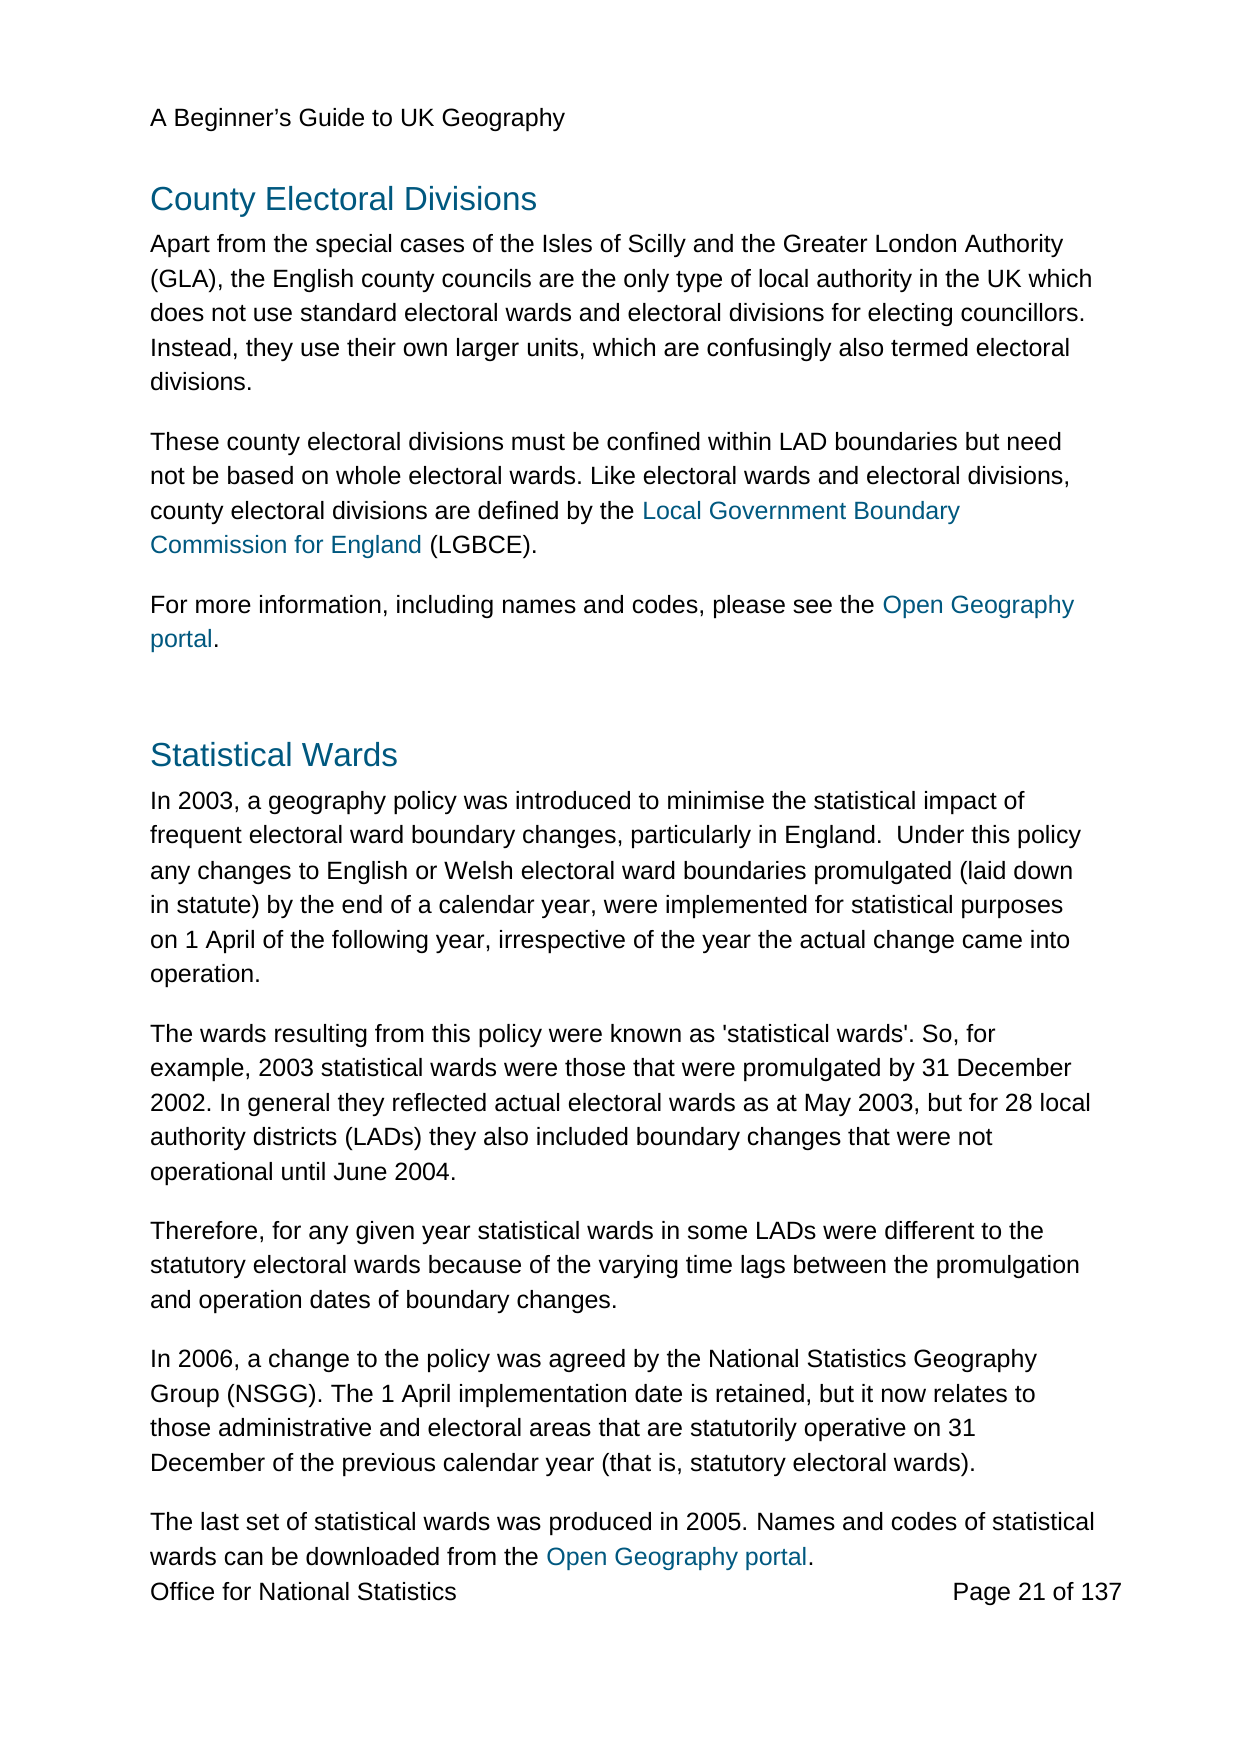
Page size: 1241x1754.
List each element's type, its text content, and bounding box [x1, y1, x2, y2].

text The wards resulting from this policy were known as 'statistical wards'. So, for example, 2003 statistical wards were those that were promulgated by 31 December 2002. In general they reflected actual electoral wards as at May 2003, but for 28 local authority districts (LADs) they also included boundary changes that were not operational until June 2004. [150, 1018, 1095, 1185]
text The last set of statistical wards was produced in 2005. Names and codes of statistical wards can be downloaded from the Open Geography portal. [150, 1507, 1095, 1571]
subtitle County Electoral Divisions [150, 178, 1095, 217]
text In 2006, a change to the policy was agreed by the National Statistics Geography Group (NSGG). The 1 April implementation date is retained, but it now relates to those administrative and electoral areas that are statutorily operative on 31 December of the previous calendar year (that is, statutory electoral wards). [150, 1344, 1095, 1477]
text Apart from the special cases of the Isles of Scilly and the Greater London Authority (GLA), the English county councils are the only type of local authority in the UK which does not use standard electoral wards and electoral divisions for electing councillors. Instead, they use their own larger units, which are confusingly also termed electoral divisions. [150, 229, 1095, 396]
text These county electoral divisions must be confined within LAD boundaries but need not be based on whole electoral wards. Like electoral wards and electoral divisions, county electoral divisions are defined by the Local Government Boundary Commission for England (LGBCE). [150, 427, 1095, 559]
subtitle Statistical Wards [150, 735, 1095, 773]
text Therefore, for any given year statistical wards in some LADs were different to the statutory electoral wards because of the varying time lags between the promulgation and operation dates of boundary changes. [150, 1216, 1095, 1314]
text For more information, including names and codes, please see the Open Geography portal. [150, 590, 1095, 653]
text In 2003, a geography policy was introduced to minimise the statistical impact of frequent electoral ward boundary changes, particularly in England. Under this policy any changes to English or Welsh electoral ward boundaries promulgated (laid down in statute) by the end of a calendar year, were implemented for statistical purposes on 1 April of the following year, irrespective of the year the actual change came into operation. [150, 786, 1095, 988]
